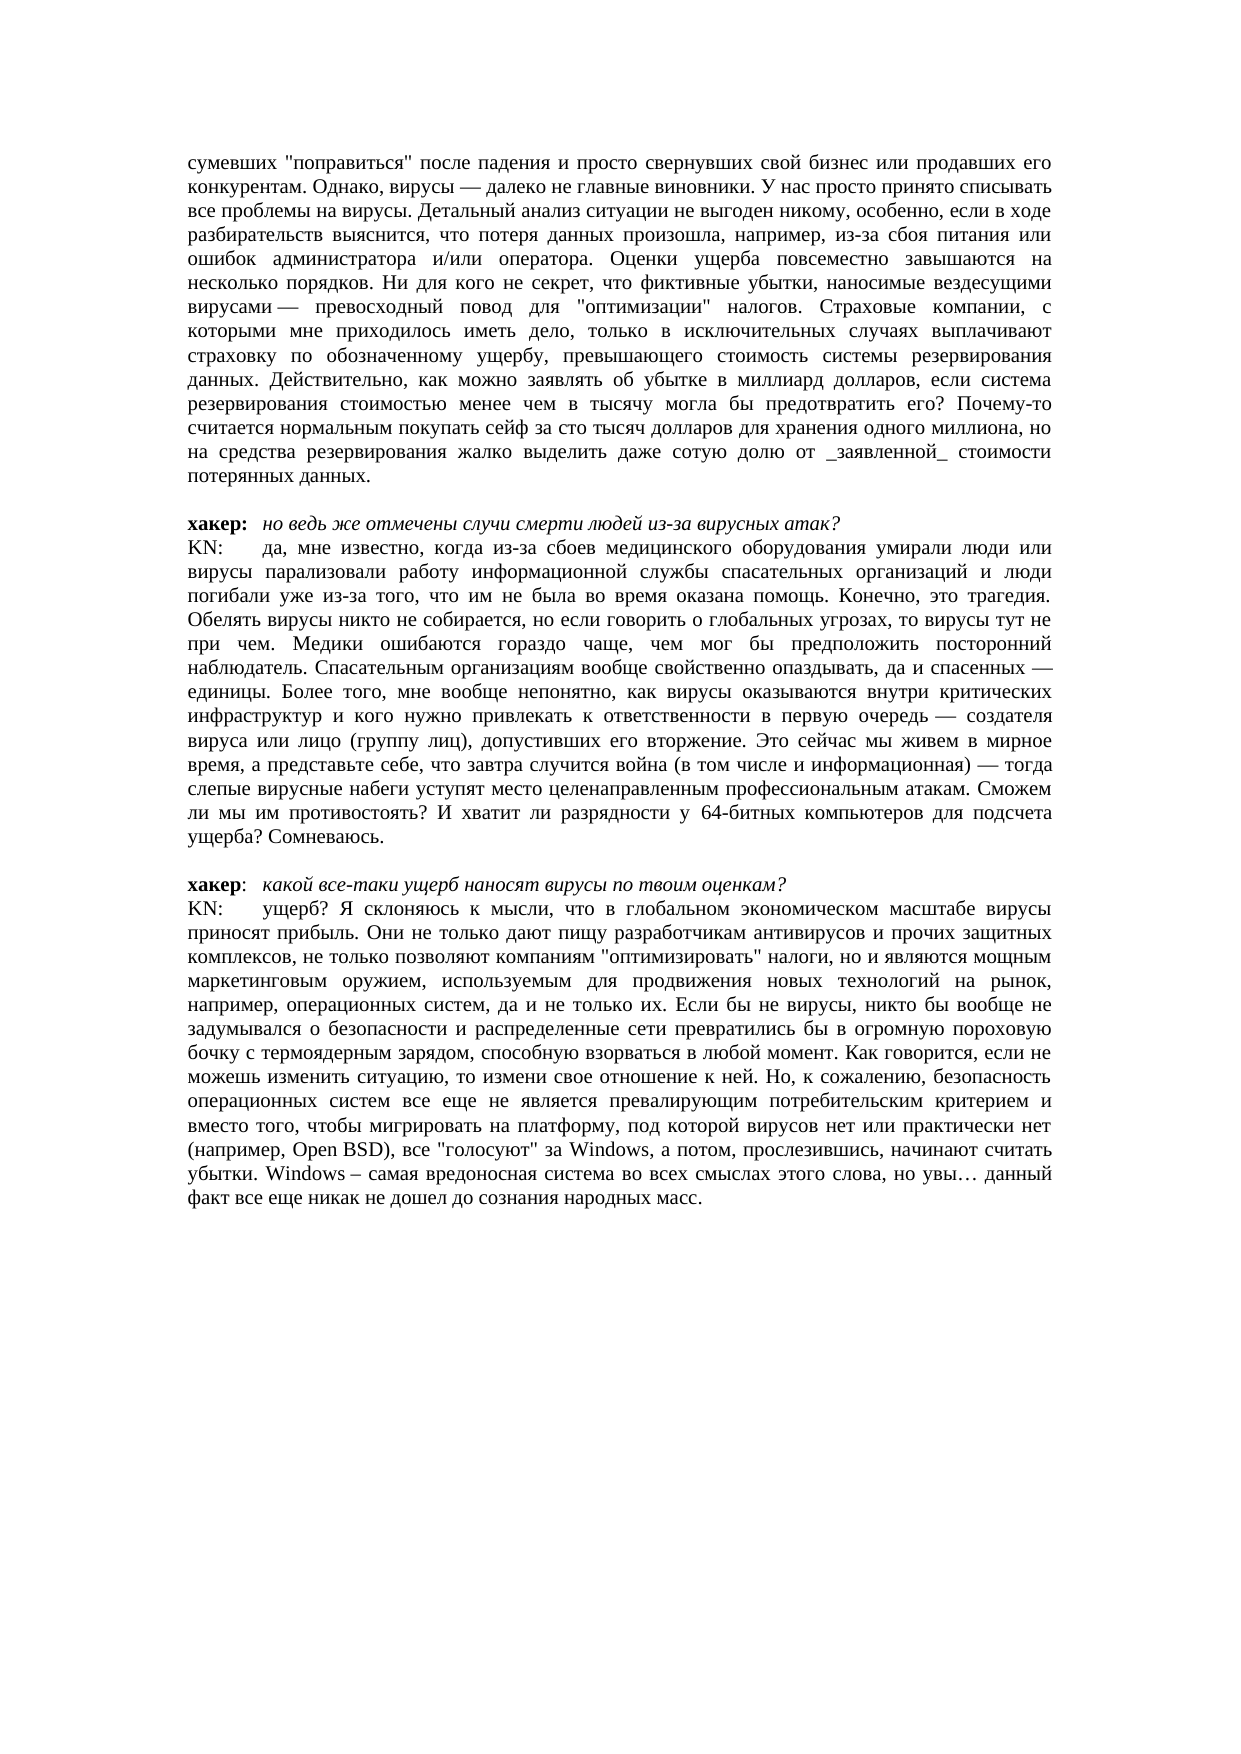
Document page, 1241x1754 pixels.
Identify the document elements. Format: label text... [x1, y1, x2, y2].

text сумевших "поправиться" после падения и просто свернувших свой бизнес или продавших его конкурентам. Однако, вирусы — далеко не главные виновники. У нас просто принято списывать все проблемы на вирусы. Детальный анализ ситуации не выгоден никому, особенно, если в ходе разбирательств выяснится, что потеря данных произошла, например, из-за сбоя питания или ошибок администратора и/или оператора. Оценки ущерба повсеместно завышаются на несколько порядков. Ни для кого не секрет, что фиктивные убытки, наносимые вездесущими вирусами — превосходный повод для "оптимизации" налогов. Страховые компании, с которыми мне приходилось иметь дело, только в исключительных случаях выплачивают страховку по обозначенному ущербу, превышающего стоимость системы резервирования данных. Действительно, как можно заявлять об убытке в миллиард долларов, если система резервирования стоимостью менее чем в тысячу могла бы предотвратить его? Почему-то считается нормальным покупать сейф за сто тысяч долларов для хранения одного миллиона, но на средства резервирования жалко выделить даже сотую долю от _заявленной_ стоимости потерянных данных. [187, 150, 1053, 487]
text KN: да, мне известно, когда из-за сбоев медицинского оборудования умирали люди или вирусы парализовали работу информационной службы спасательных организаций и люди погибали уже из-за того, что им не была во время оказана помощь. Конечно, это трагедия. Обелять вирусы никто не собирается, но если говорить о глобальных угрозах, то вирусы тут не при чем. Медики ошибаются гораздо чаще, чем мог бы предположить посторонний наблюдатель. Спасательным организациям вообще свойственно опаздывать, да и спасенных — единицы. Более того, мне вообще непонятно, как вирусы оказываются внутри критических инфраструктур и кого нужно привлекать к ответственности в первую очередь — создателя вируса или лицо (группу лиц), допустивших его вторжение. Это сейчас мы живем в мирное время, а представьте себе, что завтра случится война (в том числе и информационная) — тогда слепые вирусные набеги уступят место целенаправленным профессиональным атакам. Сможем ли мы им противостоять? И хватит ли разрядности у 64-битных компьютеров для подсчета ущерба? Сомневаюсь. [187, 535, 1053, 848]
text KN: ущерб? Я склоняюсь к мысли, что в глобальном экономическом масштабе вирусы приносят прибыль. Они не только дают пищу разработчикам антивирусов и прочих защитных комплексов, не только позволяют компаниям "оптимизировать" налоги, но и являются мощным маркетинговым оружием, используемым для продвижения новых технологий на рынок, например, операционных систем, да и не только их. Если бы не вирусы, никто бы вообще не задумывался о безопасности и распределенные сети превратились бы в огромную пороховую бочку с термоядерным зарядом, способную взорваться в любой момент. Как говорится, если не можешь изменить ситуацию, то измени свое отношение к ней. Но, к сожалению, безопасность операционных систем все еще не является превалирующим потребительским критерием и вместо того, чтобы мигрировать на платформу, под которой вирусов нет или практически нет (например, Open BSD), все "голосуют" за Windows, а потом, прослезившись, начинают считать убытки. Windows – самая вредоносная система во всех смыслах этого слова, но увы… данный факт все еще никак не дошел до сознания народных масс. [187, 896, 1053, 1209]
text хакер: какой все-таки ущерб наносят вирусы по твоим оценкам? [187, 872, 1053, 896]
text хакер: но ведь же отмечены случи смерти людей из-за вирусных атак? [187, 511, 1053, 535]
